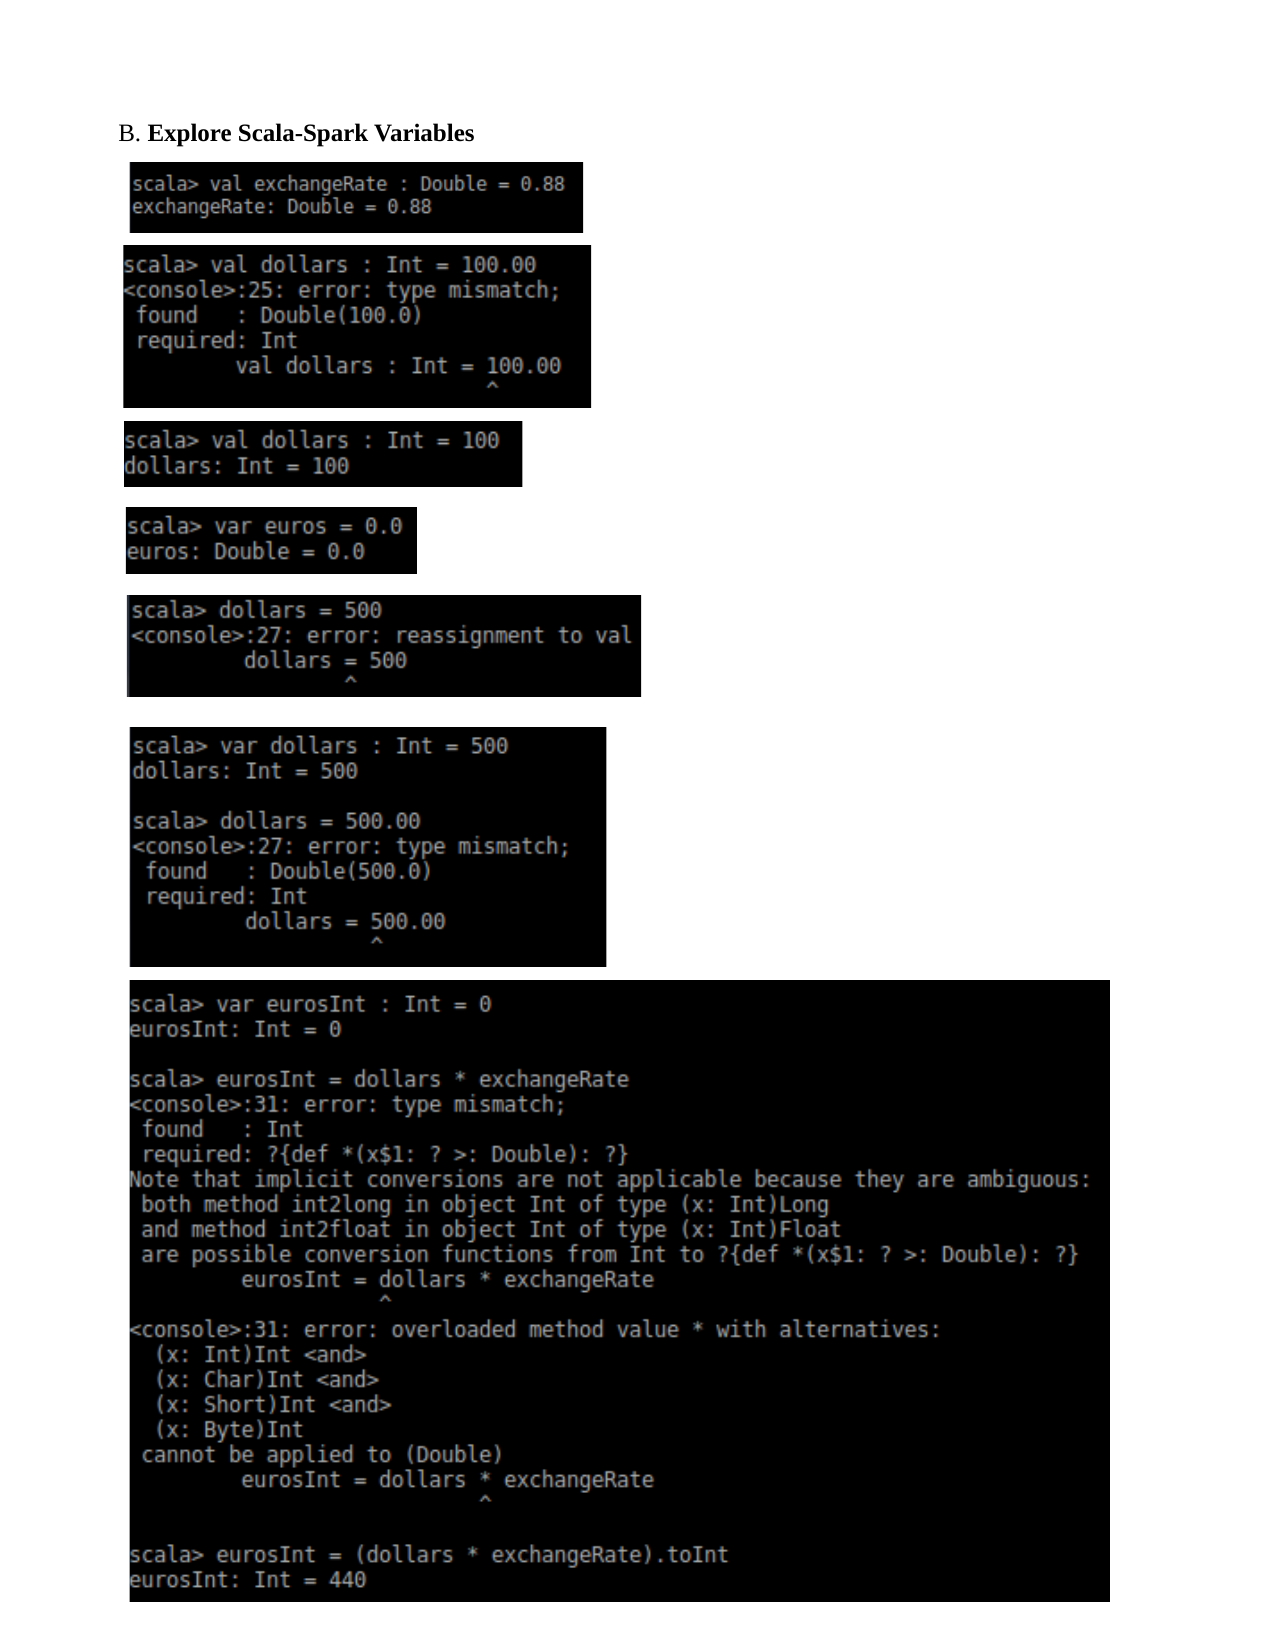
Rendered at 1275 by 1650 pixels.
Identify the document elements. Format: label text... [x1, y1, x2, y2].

picture [124, 421, 523, 487]
picture [126, 595, 642, 697]
picture [123, 245, 592, 408]
picture [129, 727, 607, 967]
picture [129, 980, 1110, 1602]
text B. Explore Scala-Spark Variables [118, 118, 1157, 147]
picture [129, 162, 584, 233]
picture [125, 507, 417, 574]
